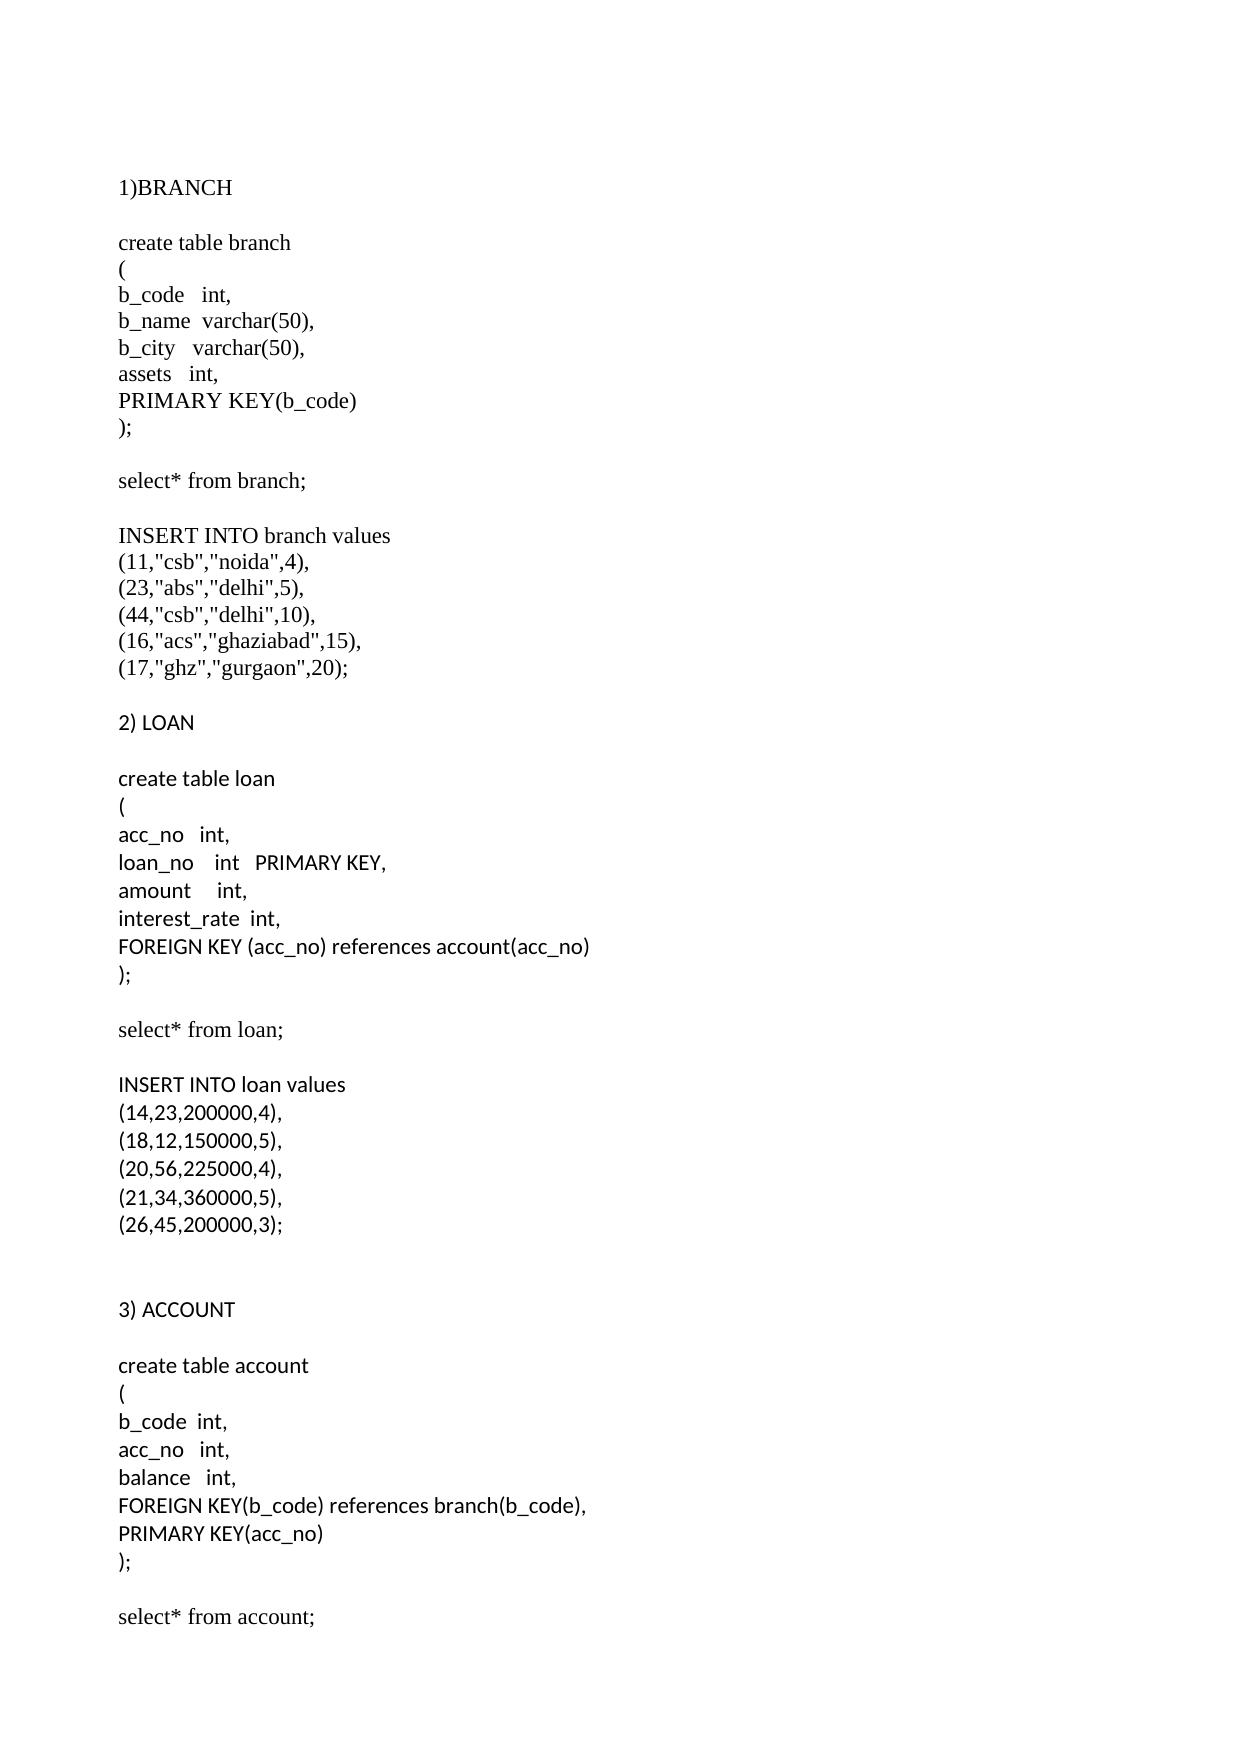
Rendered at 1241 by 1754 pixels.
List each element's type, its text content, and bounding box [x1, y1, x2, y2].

text b_code int, [118, 281, 1122, 308]
text balance int, [118, 1463, 1122, 1491]
text b_city varchar(50), [118, 334, 1122, 360]
text INSERT INTO loan values [118, 1071, 1122, 1098]
text acc_no int, [118, 820, 1122, 848]
text (20,56,225000,4), [118, 1154, 1122, 1183]
text create table loan [118, 764, 1122, 792]
text ); [118, 1547, 1122, 1575]
text PRIMARY KEY(b_code) [118, 387, 1122, 413]
text ( [118, 255, 1122, 281]
text create table branch [118, 228, 1122, 255]
text INSERT INTO branch values [118, 522, 1122, 548]
text ( [118, 792, 1122, 820]
text acc_no int, [118, 1435, 1122, 1463]
text (26,45,200000,3); [118, 1211, 1122, 1239]
text (14,23,200000,4), [118, 1098, 1122, 1127]
text FOREIGN KEY(b_code) references branch(b_code), [118, 1491, 1122, 1519]
text interest_rate int, [118, 904, 1122, 932]
text (21,34,360000,5), [118, 1183, 1122, 1211]
text 2) LOAN [118, 708, 1122, 736]
text assets int, [118, 360, 1122, 387]
text ); [118, 413, 1122, 439]
text (23,"abs","delhi",5), [118, 574, 1122, 601]
text select* from branch; [118, 467, 1122, 494]
text (18,12,150000,5), [118, 1127, 1122, 1154]
text b_name varchar(50), [118, 308, 1122, 334]
text (44,"csb","delhi",10), [118, 601, 1122, 627]
text select* from account; [118, 1603, 1122, 1629]
text PRIMARY KEY(acc_no) [118, 1519, 1122, 1547]
text FOREIGN KEY (acc_no) references account(acc_no) [118, 932, 1122, 960]
text b_code int, [118, 1407, 1122, 1435]
text ( [118, 1379, 1122, 1407]
text select* from loan; [118, 1016, 1122, 1042]
text create table account [118, 1351, 1122, 1379]
text loan_no int PRIMARY KEY, [118, 848, 1122, 876]
text 3) ACCOUNT [118, 1295, 1122, 1323]
text (16,"acs","ghaziabad",15), [118, 627, 1122, 653]
text (17,"ghz","gurgaon",20); [118, 653, 1122, 680]
text ); [118, 960, 1122, 988]
text (11,"csb","noida",4), [118, 548, 1122, 574]
text 1)BRANCH [118, 174, 1122, 201]
text amount int, [118, 876, 1122, 904]
